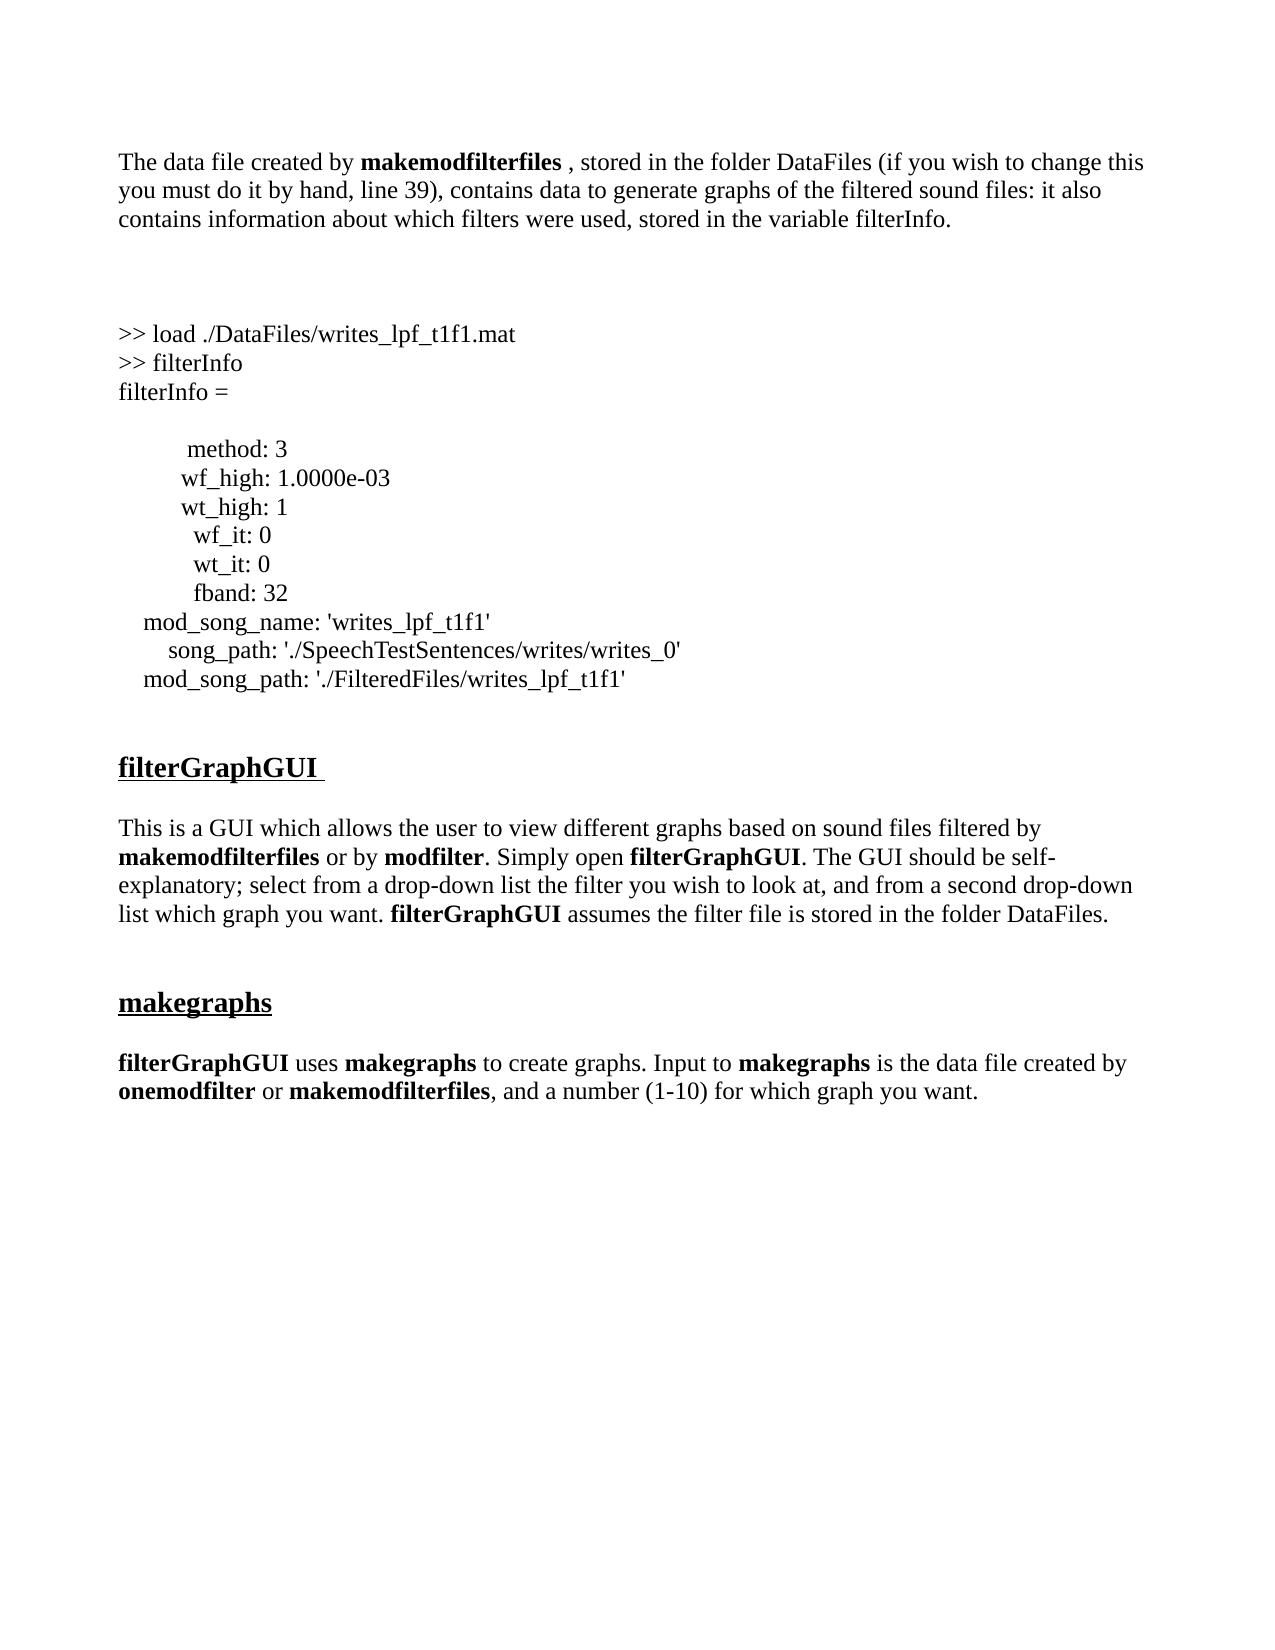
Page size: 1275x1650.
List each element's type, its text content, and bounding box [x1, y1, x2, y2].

text makegraphs [118, 985, 1157, 1019]
text >> filterInfo [118, 348, 1157, 377]
text mod_song_name: 'writes_lpf_t1f1' [118, 607, 1157, 636]
text The data file created by makemodfilterfiles , stored in the folder DataFiles (if you wish to change this you must do it by hand, line 39), contains data to generate graphs of the filtered sound files: it also contains information about which filters were used, stored in the variable filterInfo. [118, 147, 1157, 233]
text method: 3 [118, 434, 1157, 463]
text mod_song_path: './FilteredFiles/writes_lpf_t1f1' [118, 664, 1157, 693]
text filterGraphGUI uses makegraphs to create graphs. Input to makegraphs is the data file created by onemodfilter or makemodfilterfiles, and a number (1-10) for which graph you want. [118, 1048, 1157, 1105]
text filterInfo = [118, 377, 1157, 406]
text wf_high: 1.0000e-03 [118, 463, 1157, 492]
text filterGraphGUI [118, 751, 1157, 784]
text wf_it: 0 [118, 521, 1157, 549]
text wt_it: 0 [118, 549, 1157, 578]
text fband: 32 [118, 578, 1157, 607]
text >> load ./DataFiles/writes_lpf_t1f1.mat [118, 319, 1157, 348]
text song_path: './SpeechTestSentences/writes/writes_0' [118, 636, 1157, 664]
text This is a GUI which allows the user to view different graphs based on sound files filtered by makemodfilterfiles or by modfilter. Simply open filterGraphGUI. The GUI should be self-explanatory; select from a drop-down list the filter you wish to look at, and from a second drop-down list which graph you want. filterGraphGUI assumes the filter file is stored in the folder DataFiles. [118, 813, 1157, 928]
text wt_high: 1 [118, 492, 1157, 521]
